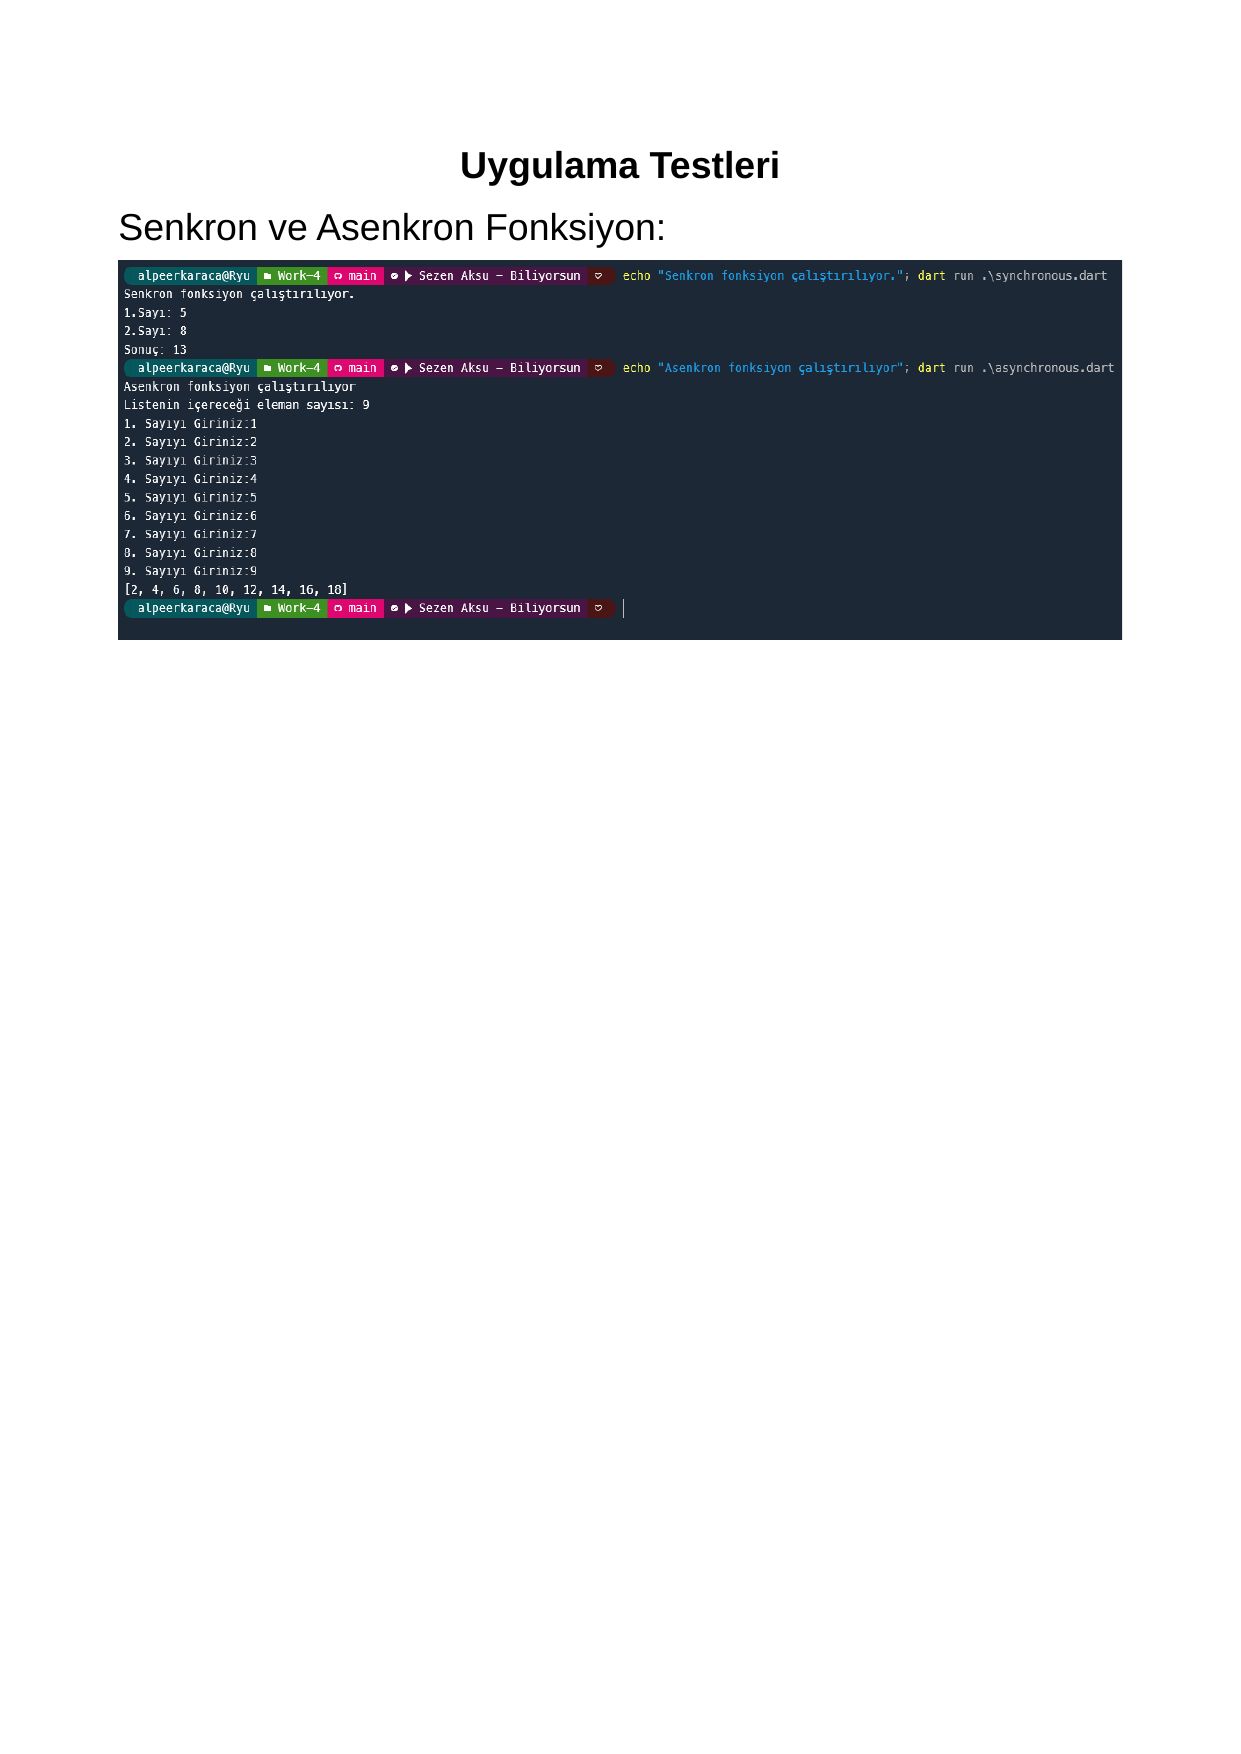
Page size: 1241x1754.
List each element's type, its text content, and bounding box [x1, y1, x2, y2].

subtitle Uygulama Testleri [118, 143, 1122, 186]
picture [118, 260, 1123, 640]
subtitle Senkron ve Asenkron Fonksiyon: [118, 205, 1122, 248]
